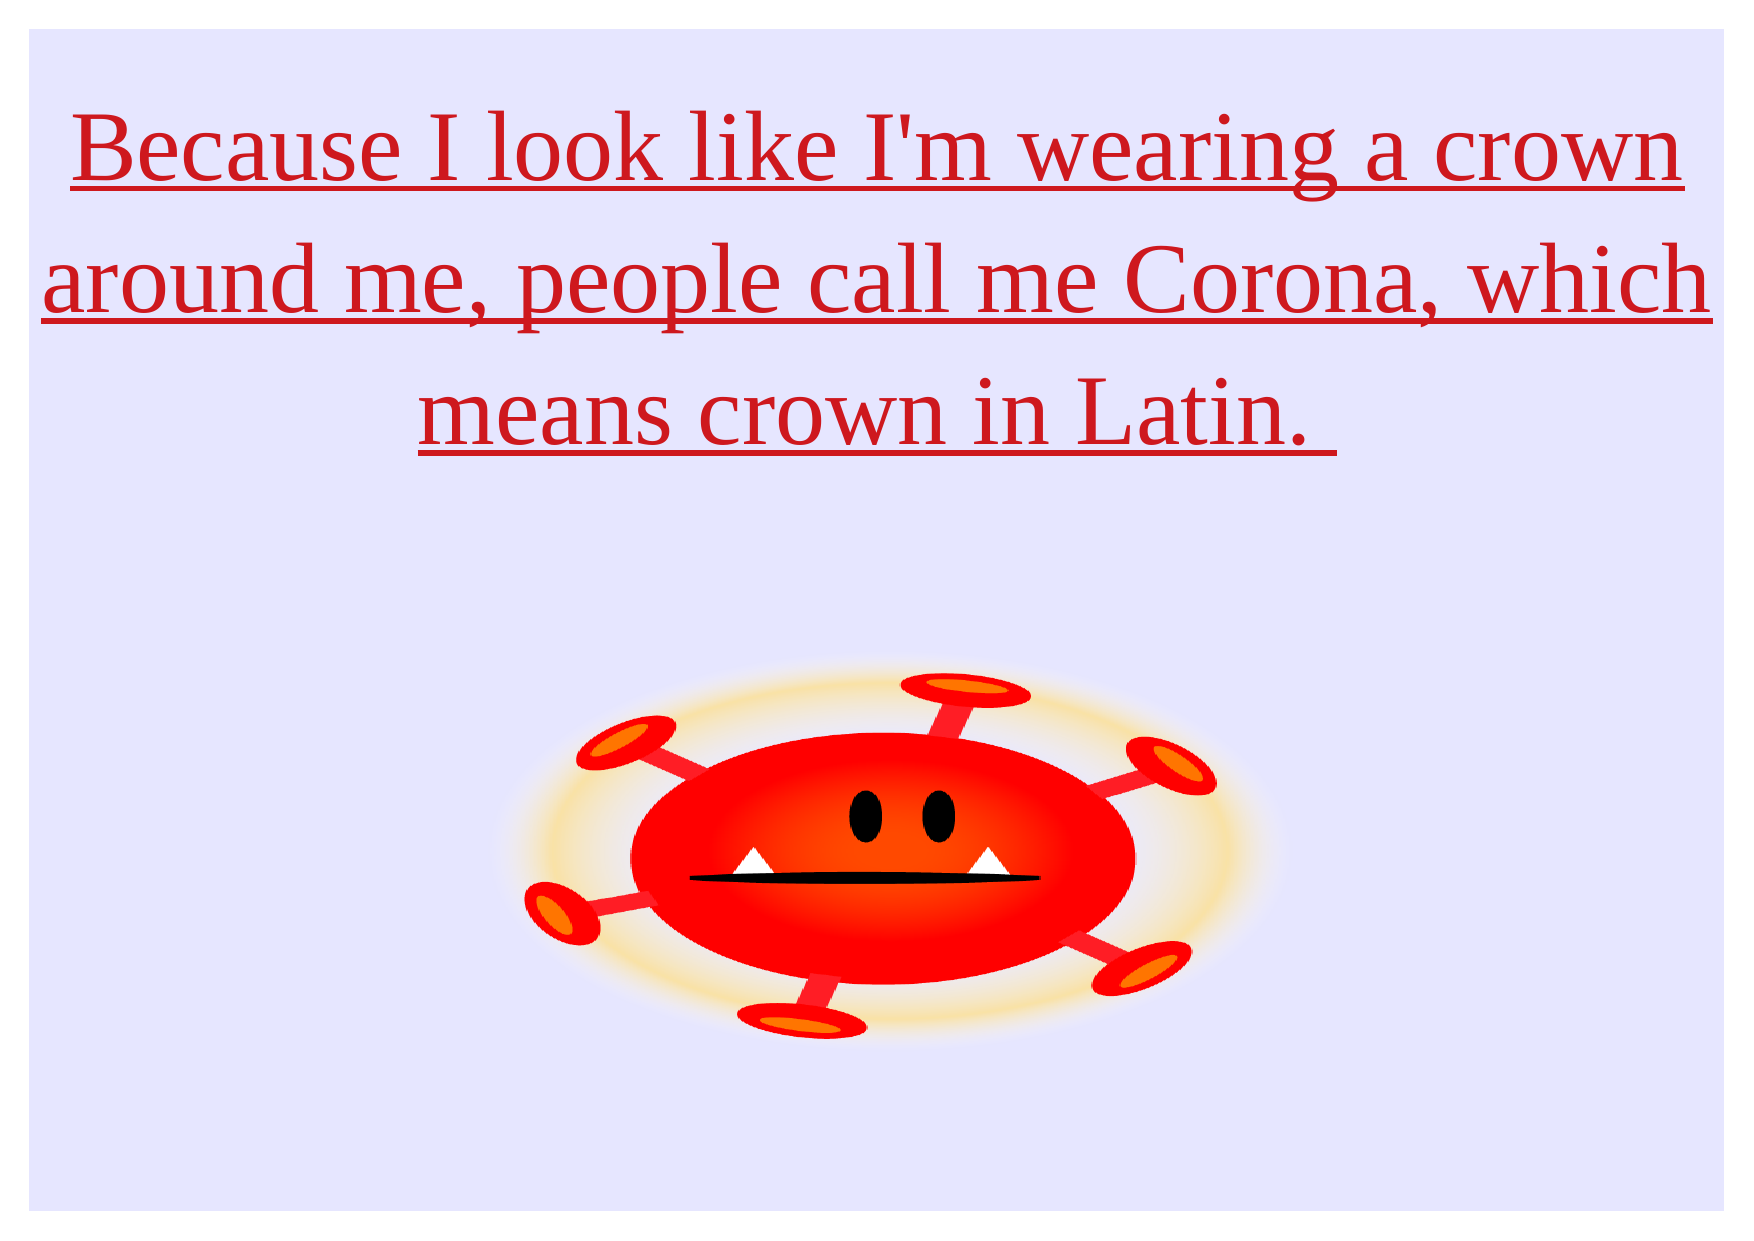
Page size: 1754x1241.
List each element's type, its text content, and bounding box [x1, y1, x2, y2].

text Because I look like I'm wearing a crown around me, people call me Corona, which means crown in Latin. [29, 87, 1724, 466]
picture [235, 586, 1541, 1107]
